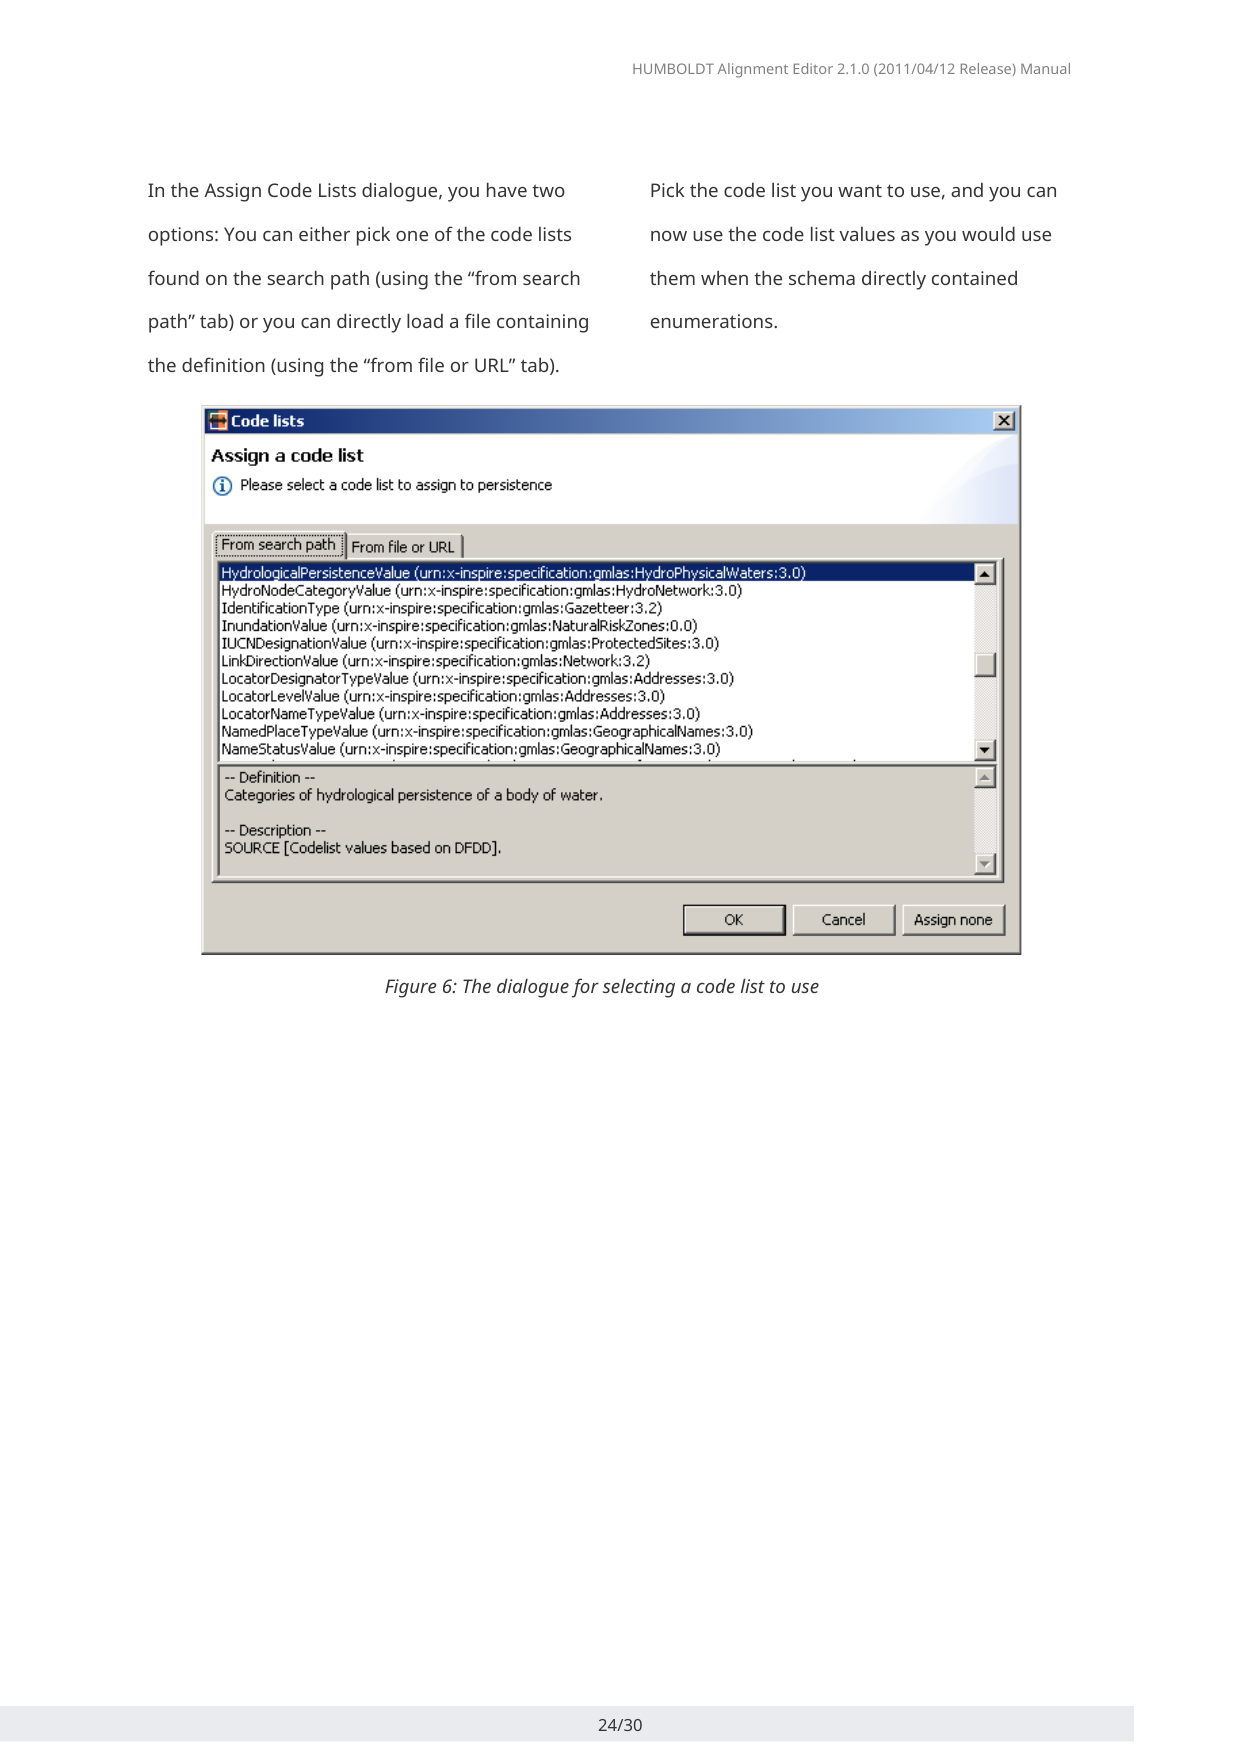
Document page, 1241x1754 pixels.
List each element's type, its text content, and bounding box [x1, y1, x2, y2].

picture [201, 405, 1022, 955]
text Pick the code list you want to use, and you can now use the code list values as you would use them when the schema directly contained enumerations. [649, 177, 1092, 334]
text In the Assign Code Lists dialogue, you have two options: You can either pick one of the code lists found on the search path (using the “from search path” tab) or you can directly load a file containing the definition (using the “from file or URL” tab). [148, 177, 591, 378]
text Figure 6: The dialogue for selecting a code list to use [193, 406, 1013, 998]
